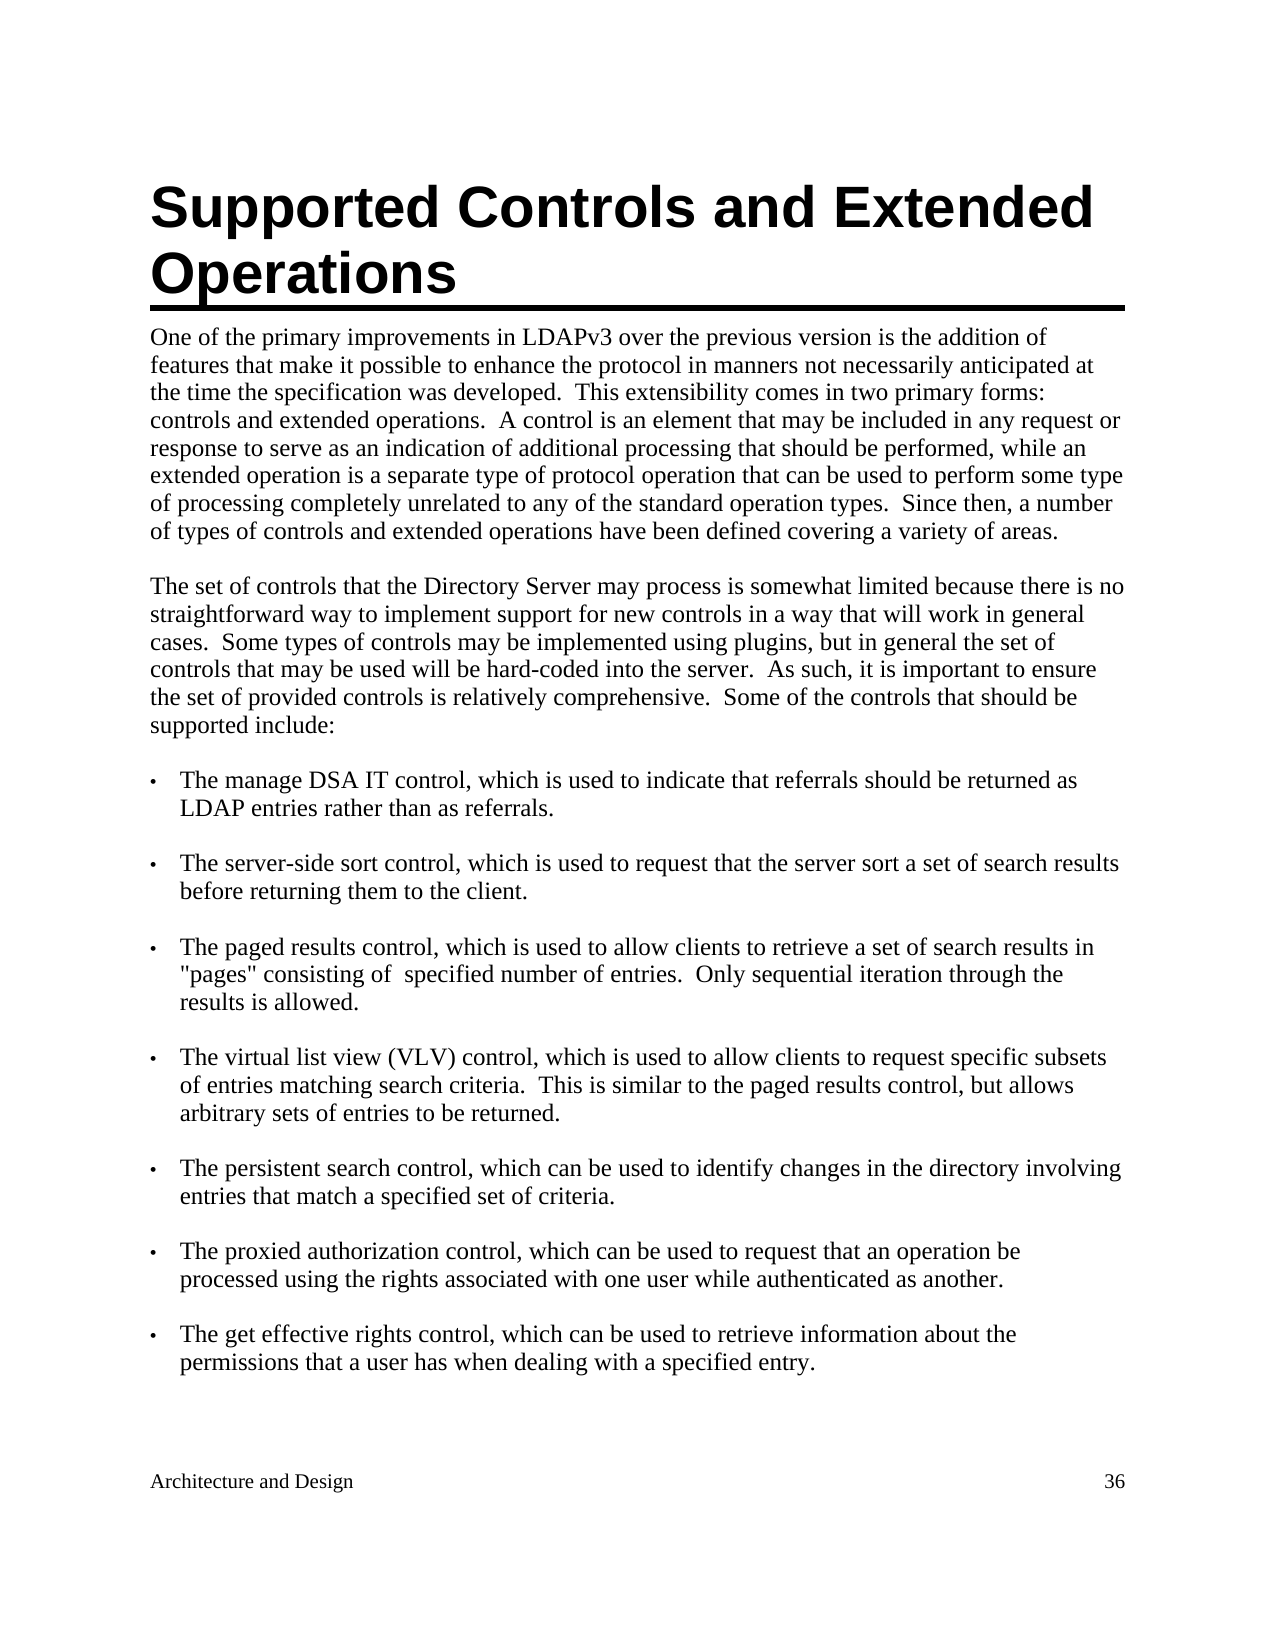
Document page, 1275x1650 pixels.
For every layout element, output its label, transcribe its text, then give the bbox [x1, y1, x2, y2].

text The set of controls that the Directory Server may process is somewhat limited because there is no straightforward way to implement support for new controls in a way that will work in general cases. Some types of controls may be implemented using plugins, but in general the set of controls that may be used will be hard-coded into the server. As such, it is important to ensure the set of provided controls is relatively comprehensive. Some of the controls that should be supported include: [150, 572, 1125, 739]
list The virtual list view (VLV) control, which is used to allow clients to request specific subsets of entries matching search criteria. This is similar to the paged results control, but allows arbitrary sets of entries to be returned. [150, 1043, 1125, 1127]
text One of the primary improvements in LDAPv3 over the previous version is the addition of features that make it possible to enhance the protocol in manners not necessarily anticipated at the time the specification was developed. This extensibility comes in two primary forms: controls and extended operations. A control is an element that may be included in any request or response to serve as an indication of additional processing that should be performed, while an extended operation is a separate type of protocol operation that can be used to perform some type of processing completely unrelated to any of the standard operation types. Since then, a number of types of controls and extended operations have been defined covering a variety of areas. [150, 323, 1125, 545]
list The paged results control, which is used to allow clients to retrieve a set of search results in "pages" consisting of specified number of entries. Only sequential iteration through the results is allowed. [150, 933, 1125, 1016]
list The proxied authorization control, which can be used to request that an operation be processed using the rights associated with one user while authenticated as another. [150, 1237, 1125, 1293]
list The persistent search control, which can be used to identify changes in the directory involving entries that match a specified set of criteria. [150, 1154, 1125, 1210]
list The server-side sort control, which is used to request that the server sort a set of search results before returning them to the client. [150, 849, 1125, 905]
list The manage DSA IT control, which is used to indicate that referrals should be returned as LDAP entries rather than as referrals. [150, 766, 1125, 822]
subtitle Supported Controls and Extended Operations [150, 175, 1125, 305]
list The get effective rights control, which can be used to retrieve information about the permissions that a user has when dealing with a specified entry. [150, 1321, 1125, 1376]
